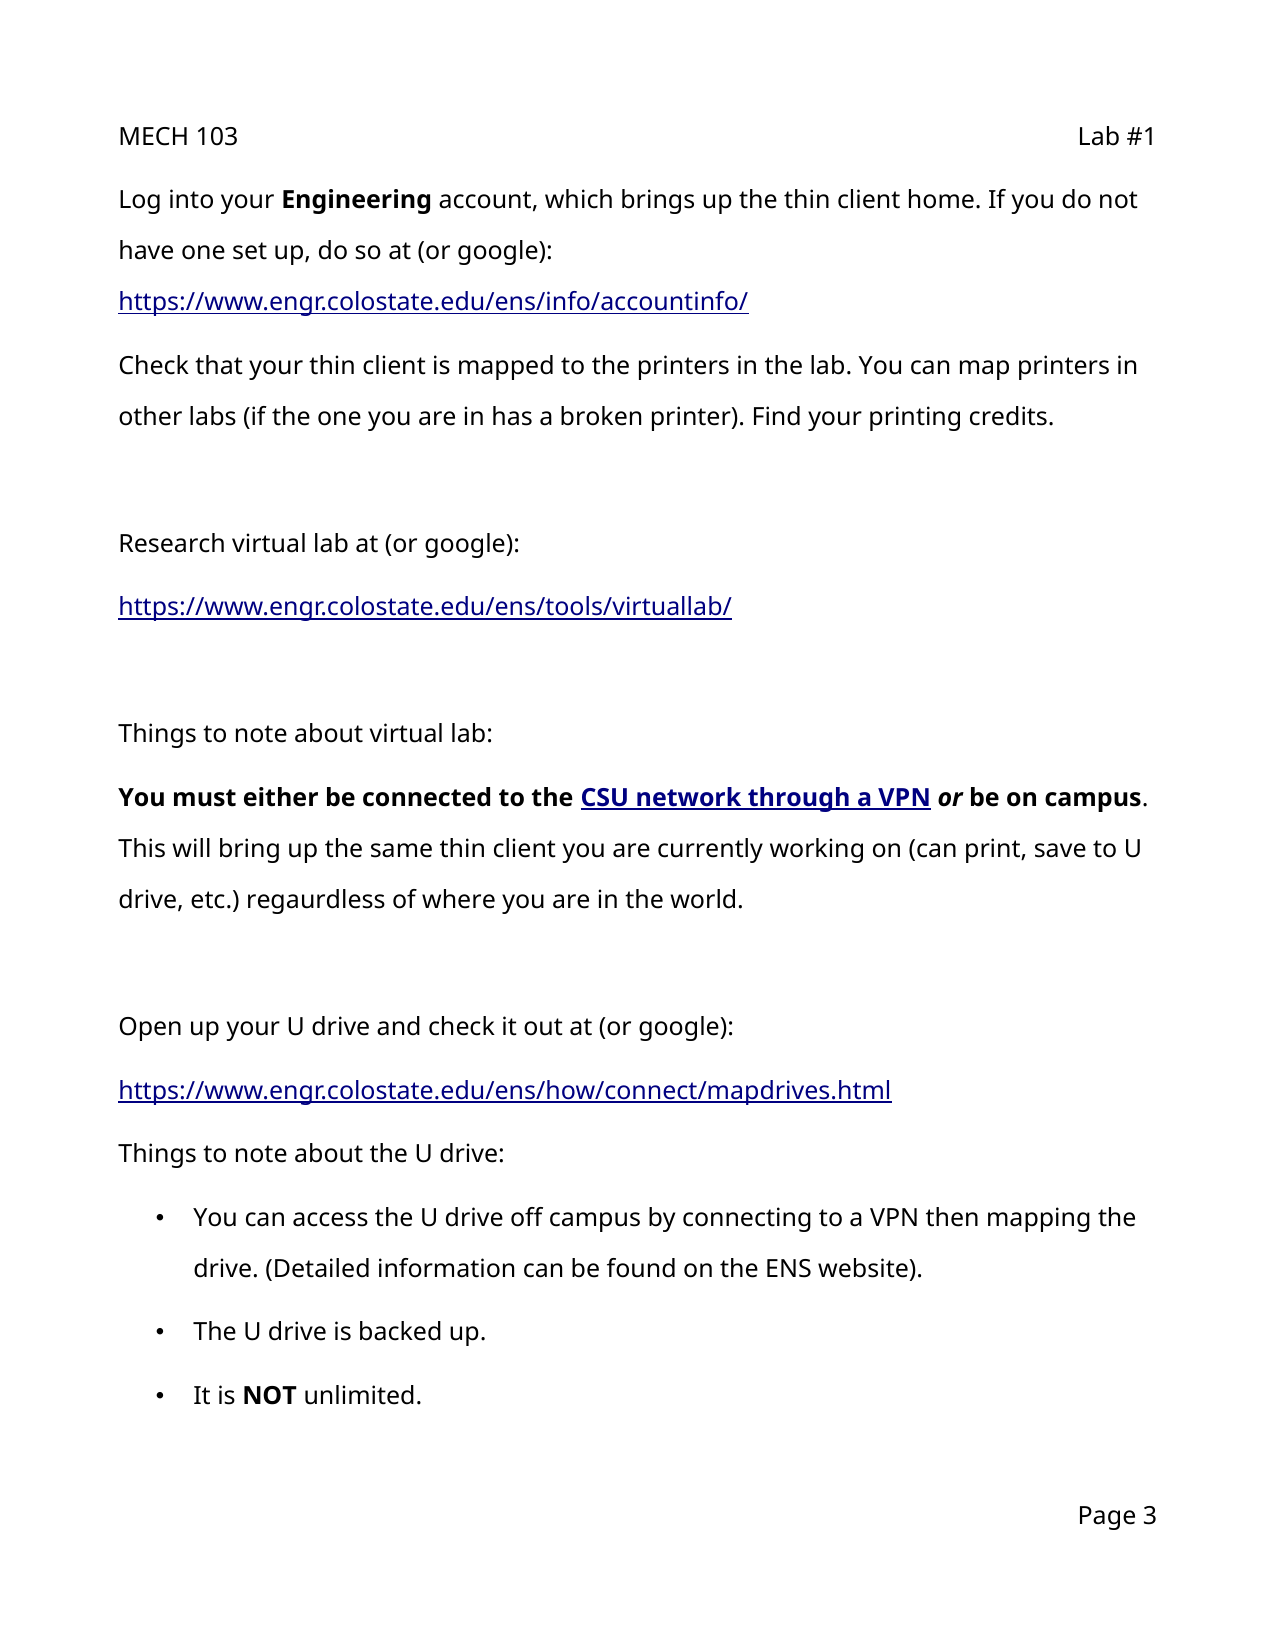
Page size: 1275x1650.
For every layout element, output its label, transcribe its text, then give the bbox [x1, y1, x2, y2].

text Open up your U drive and check it out at (or google): [118, 1009, 1157, 1043]
list You can access the U drive off campus by connecting to a VPN then mapping the drive. (Detailed information can be found on the ENS website). [156, 1199, 1157, 1284]
text Log into your Engineering account, which brings up the thin client home. If you do not have one set up, do so at (or google): https://www.engr.colostate.edu/ens/info/accountinfo/ [118, 182, 1157, 318]
text Things to note about virtual lab: [118, 716, 1157, 750]
list The U drive is backed up. [156, 1314, 1157, 1348]
text https://www.engr.colostate.edu/ens/tools/virtuallab/ [118, 589, 1157, 623]
text Research virtual lab at (or google): [118, 525, 1157, 559]
text Check that your thin client is mapped to the printers in the lab. You can map printers in other labs (if the one you are in has a broken printer). Find your printing credits. [118, 347, 1157, 432]
text You must either be connected to the CSU network through a VPN or be on campus. This will bring up the same thin client you are currently working on (can print, save to U drive, etc.) regaurdless of where you are in the world. [118, 779, 1157, 916]
text Things to note about the U drive: [118, 1136, 1157, 1170]
list It is NOT unlimited. [156, 1377, 1157, 1412]
text https://www.engr.colostate.edu/ens/how/connect/mapdrives.html [118, 1072, 1157, 1106]
